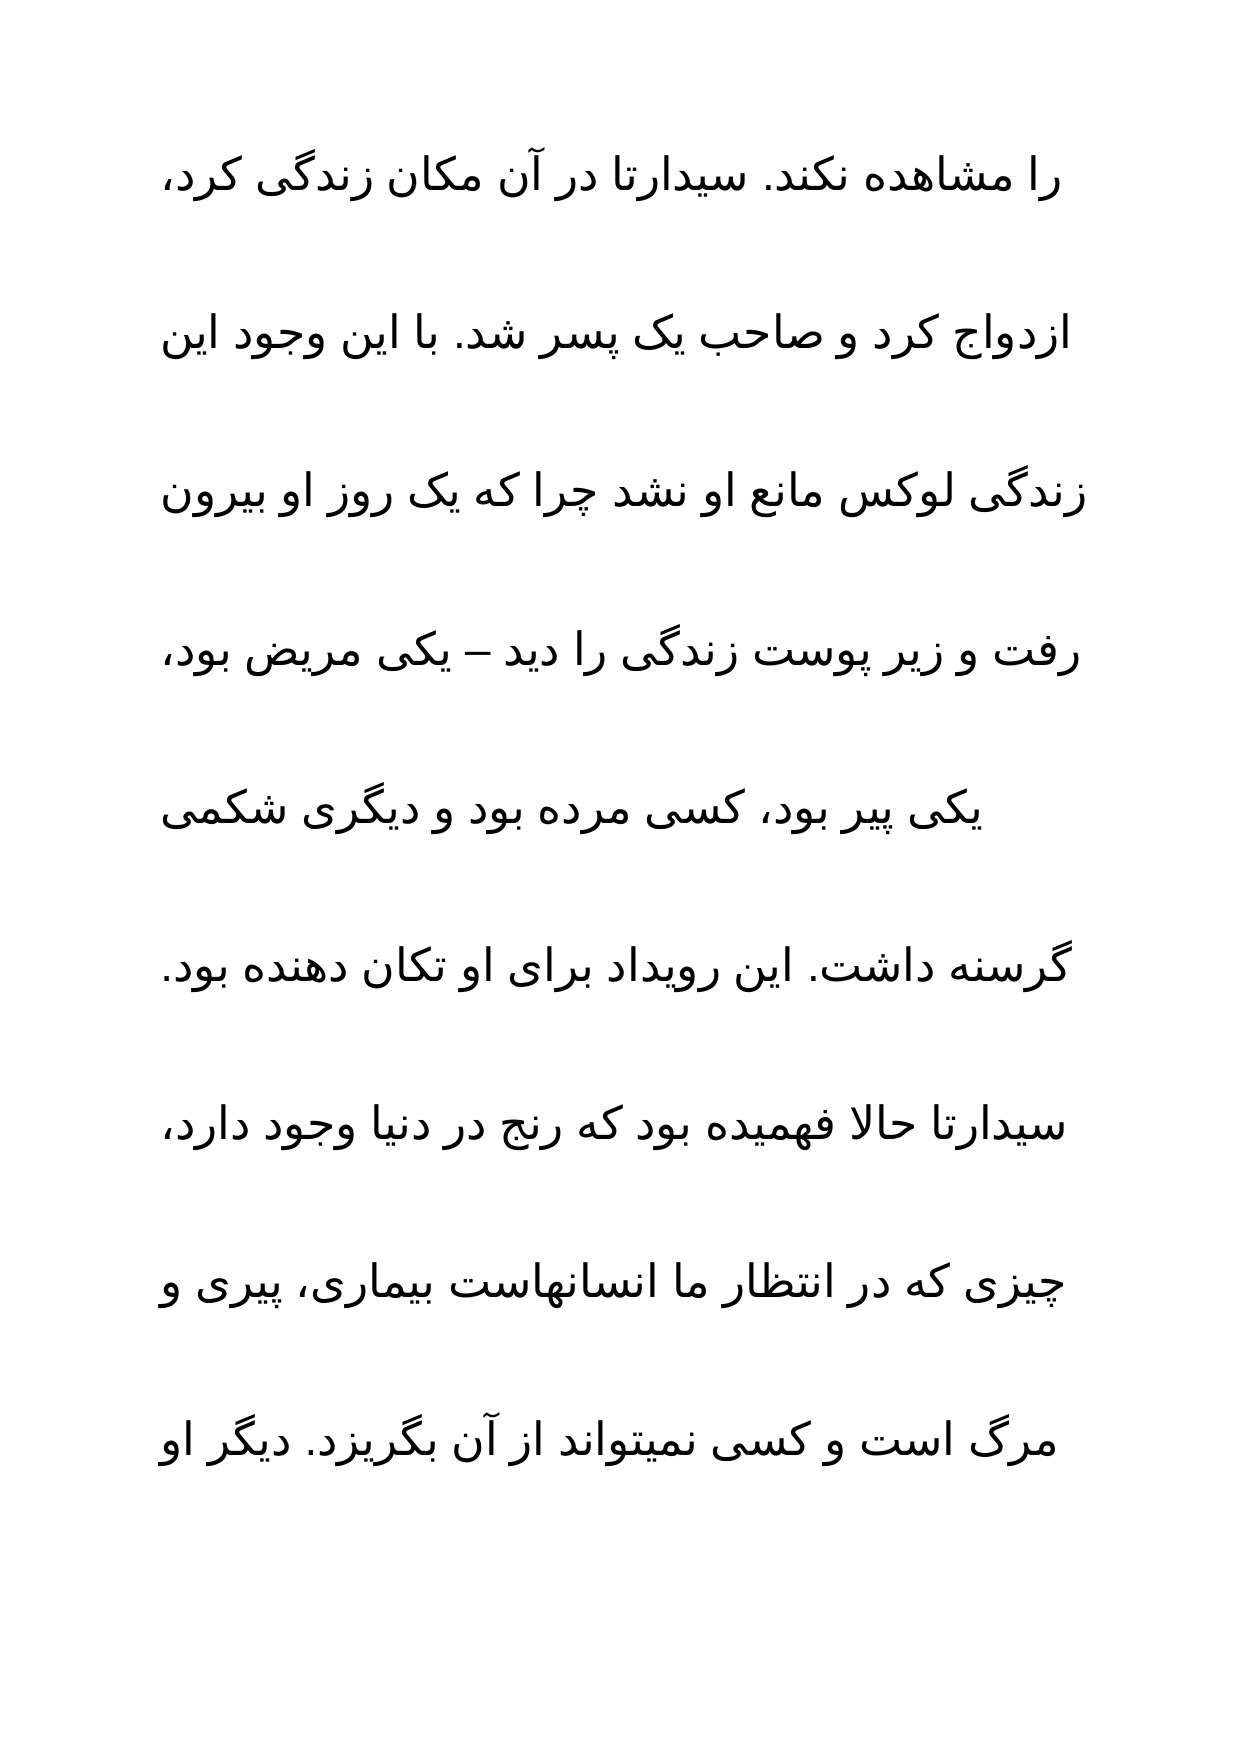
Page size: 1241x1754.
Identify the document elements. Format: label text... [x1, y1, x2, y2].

text پدر سیدارتا یک پیشگویی در مورد پسرش شنید که پسرش در آینده یک رهبر مذهبی یا یک رهبر سیاسی خواهد شد. و اگر پسرش چیزی در مورد رنج یا مرگ ببیند از خانه خواهد رفت. به این ترتیب پدر یک زندگی محافظت شده برای پسرش فراهم کرد. او برای پسرش تمام امکانات لوکس را فراهم کرد و مواظب بود که پسرش فقر بیرون از دیوارها را مشاهده نکند. سیدارتا در آن مکان زندگی کرد، ازدواج کرد و صاحب یک پسر شد. با این وجود این زندگی لوکس مانع او نشد چرا که یک روز او بیرون رفت و زیر پوست زندگی را دید – یکی مریض بود، یکی پیر بود، کسی مرده بود و دیگری شکمی گرسنه داشت. این رویداد برای او تکان دهنده بود. سیدارتا حالا فهمیده بود که رنج در دنیا وجود دارد، چیزی که در انتظار ما انسانهاست بیماری، پیری و مرگ است و کسی نمیتواند از آن بگریزد. دیگر او نمیتوانست در محل زندگی اش بماند بلکه می بایست دنبال جواب برود. چرا ما رنج می کشیم؟ چگونه ما میتوانیم از این وضعیت خلاص شویم. پیشگویی به وقوع پیوست. [148, 148, 1093, 1465]
